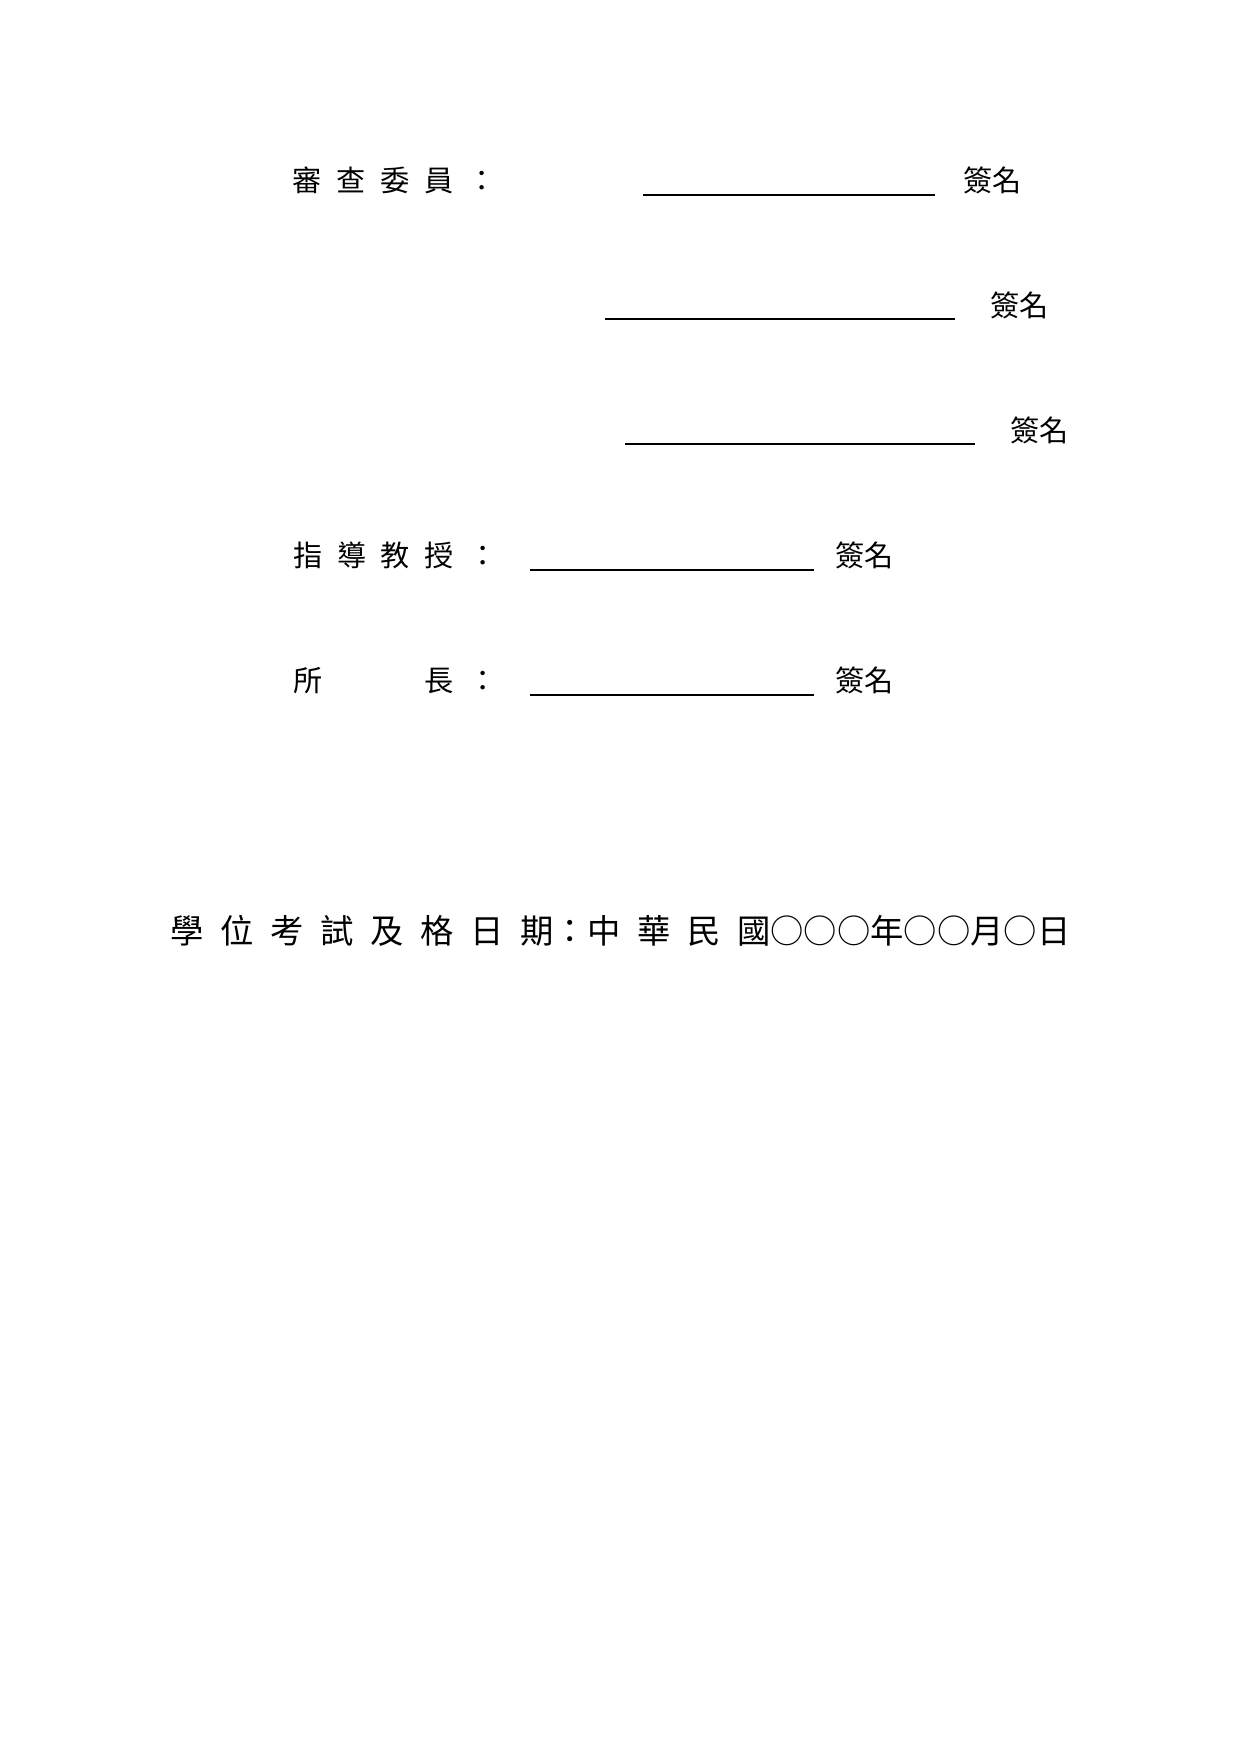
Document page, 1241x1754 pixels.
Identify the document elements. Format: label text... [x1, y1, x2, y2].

text 指 導 教 授 ： 簽名 [118, 512, 1122, 575]
text 所 長 ： 簽名 [118, 637, 1122, 700]
text 簽名 [205, 262, 1122, 325]
text 簽名 [205, 387, 1122, 450]
text 審 查 委 員 ： 簽名 [205, 137, 1122, 200]
text 學 位 考 試 及 格 日 期：中 華 民 國○○○年○○月○日 [118, 887, 1122, 950]
